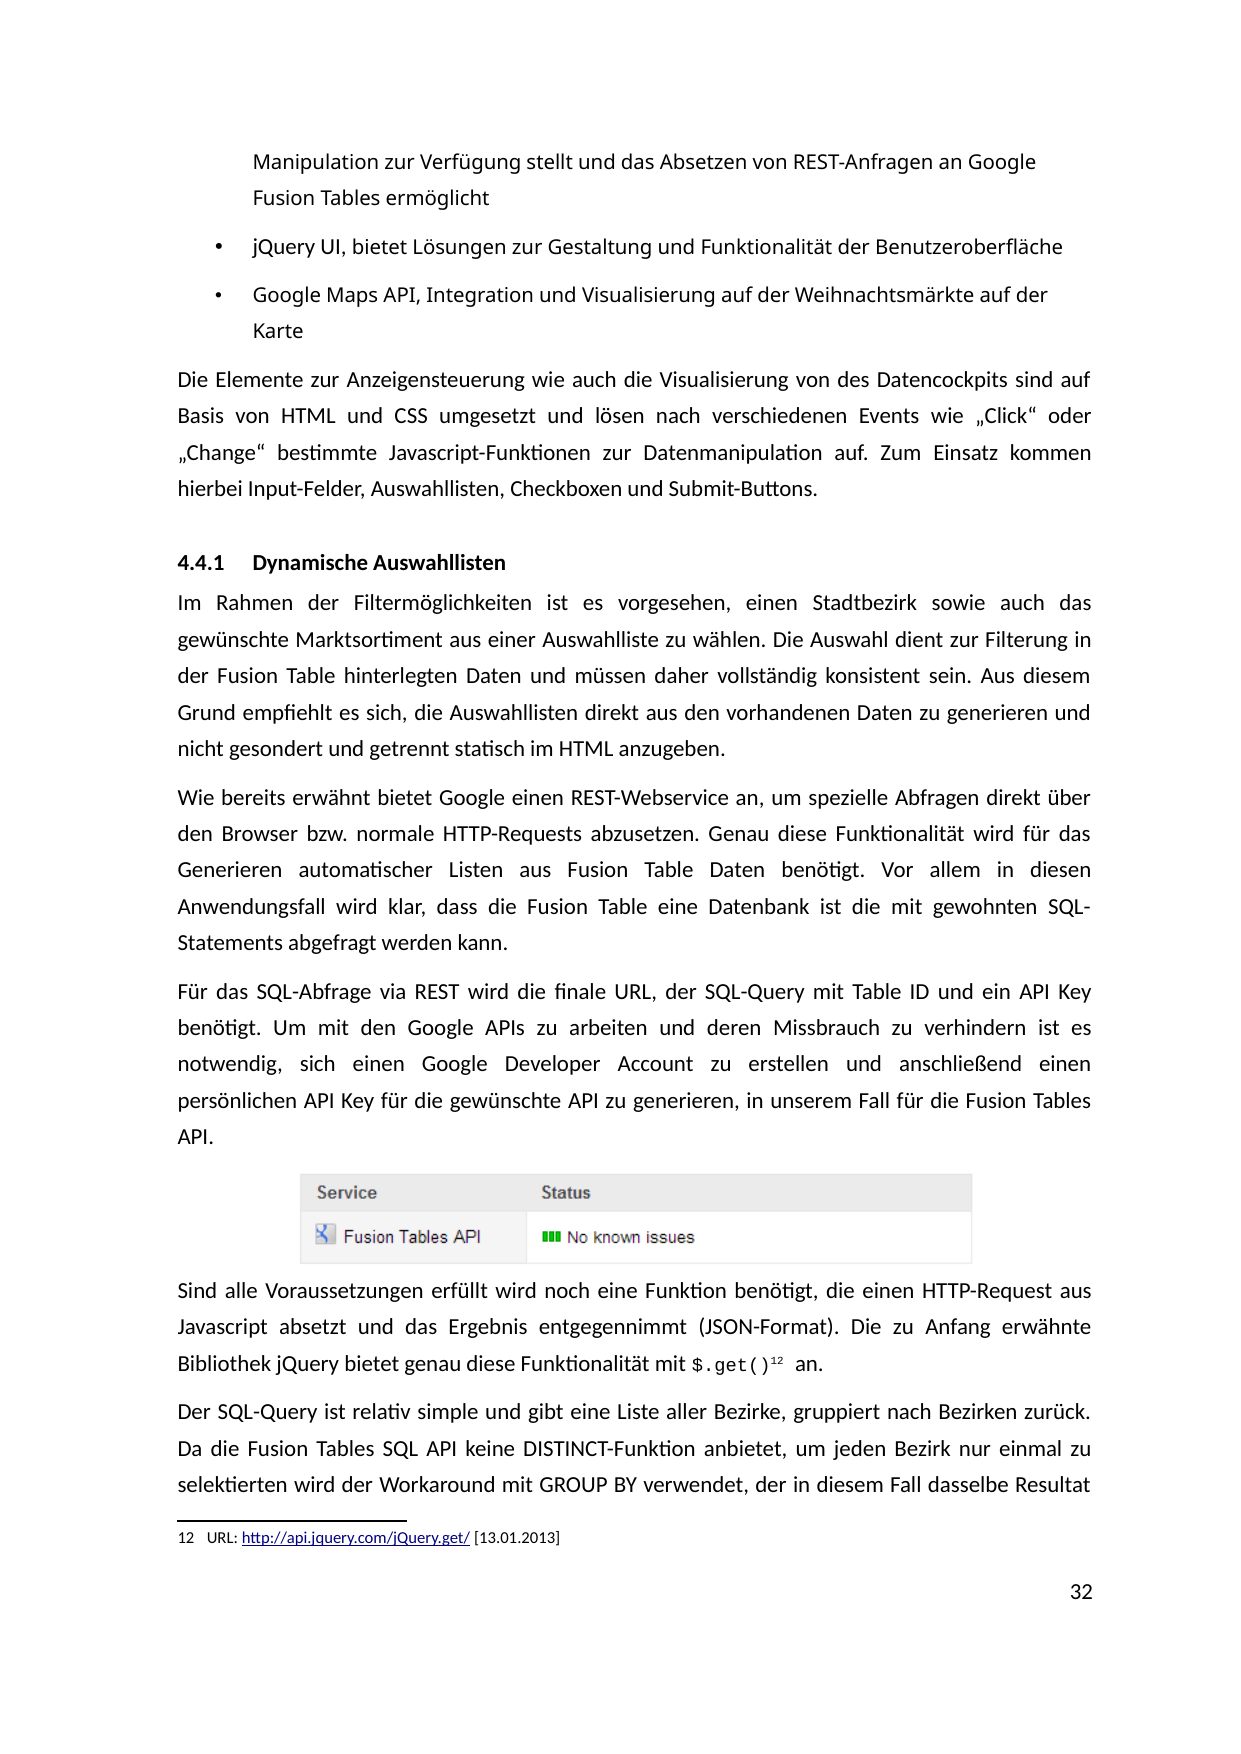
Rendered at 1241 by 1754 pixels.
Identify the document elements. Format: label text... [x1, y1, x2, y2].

text URL: http://api.jquery.com/jQuery.get/ [13.01.2013] [177, 1527, 1093, 1547]
list Google Maps API, Integration und Visualisierung auf der Weihnachtsmärkte auf der Karte [215, 281, 1093, 344]
list Manipulation zur Verfügung stellt und das Absetzen von REST-Anfragen an Google Fusion Tables ermöglicht [215, 148, 1093, 211]
text Die Elemente zur Anzeigensteuerung wie auch die Visualisierung von des Datencockpits sind auf Basis von HTML und CSS umgesetzt und lösen nach verschiedenen Events wie „Click“ oder „Change“ bestimmte Javascript-Funktionen zur Datenmanipulation auf. Zum Einsatz kommen hierbei Input-Felder, Auswahllisten, Checkboxen und Submit-Buttons. [177, 365, 1093, 502]
text Im Rahmen der Filtermöglichkeiten ist es vorgesehen, einen Stadtbezirk sowie auch das gewünschte Marktsortiment aus einer Auswahlliste zu wählen. Die Auswahl dient zur Filterung in der Fusion Table hinterlegten Daten und müssen daher vollständig konsistent sein. Aus diesem Grund empfiehlt es sich, die Auswahllisten direkt aus den vorhandenen Daten zu generieren und nicht gesondert und getrennt statisch im HTML anzugeben. [177, 588, 1093, 762]
list jQuery UI, bietet Lösungen zur Gestaltung und Funktionalität der Benutzeroberfläche [215, 232, 1093, 260]
text Wie bereits erwähnt bietet Google einen REST-Webservice an, um spezielle Abfragen direkt über den Browser bzw. normale HTTP-Requests abzusetzen. Genau diese Funktionalität wird für das Generieren automatischer Listen aus Fusion Table Daten benötigt. Vor allem in diesen Anwendungsfall wird klar, dass die Fusion Table eine Datenbank ist die mit gewohnten SQL-Statements abgefragt werden kann. [177, 783, 1093, 956]
text Für das SQL-Abfrage via REST wird die finale URL, der SQL-Query mit Table ID und ein API Key benötigt. Um mit den Google APIs zu arbeiten und deren Missbrauch zu verhindern ist es notwendig, sich einen Google Developer Account zu erstellen und anschließend einen persönlichen API Key für die gewünschte API zu generieren, in unserem Fall für die Fusion Tables API. [177, 977, 1093, 1150]
subtitle Dynamische Auswahllisten [177, 548, 1093, 576]
text Sind alle Voraussetzungen erfüllt wird noch eine Funktion benötigt, die einen HTTP-Request aus Javascript absetzt und das Ergebnis entgegennimmt (JSON-Format). Die zu Anfang erwähnte Bibliothek jQuery bietet genau diese Funktionalität mit $.get() an. [177, 1171, 1093, 1377]
text Der SQL-Query ist relativ simple und gibt eine Liste aller Bezirke, gruppiert nach Bezirken zurück. Da die Fusion Tables SQL API keine DISTINCT-Funktion anbietet, um jeden Bezirk nur einmal zu selektierten wird der Workaround mit GROUP BY verwendet, der in diesem Fall dasselbe Resultat [177, 1397, 1093, 1498]
